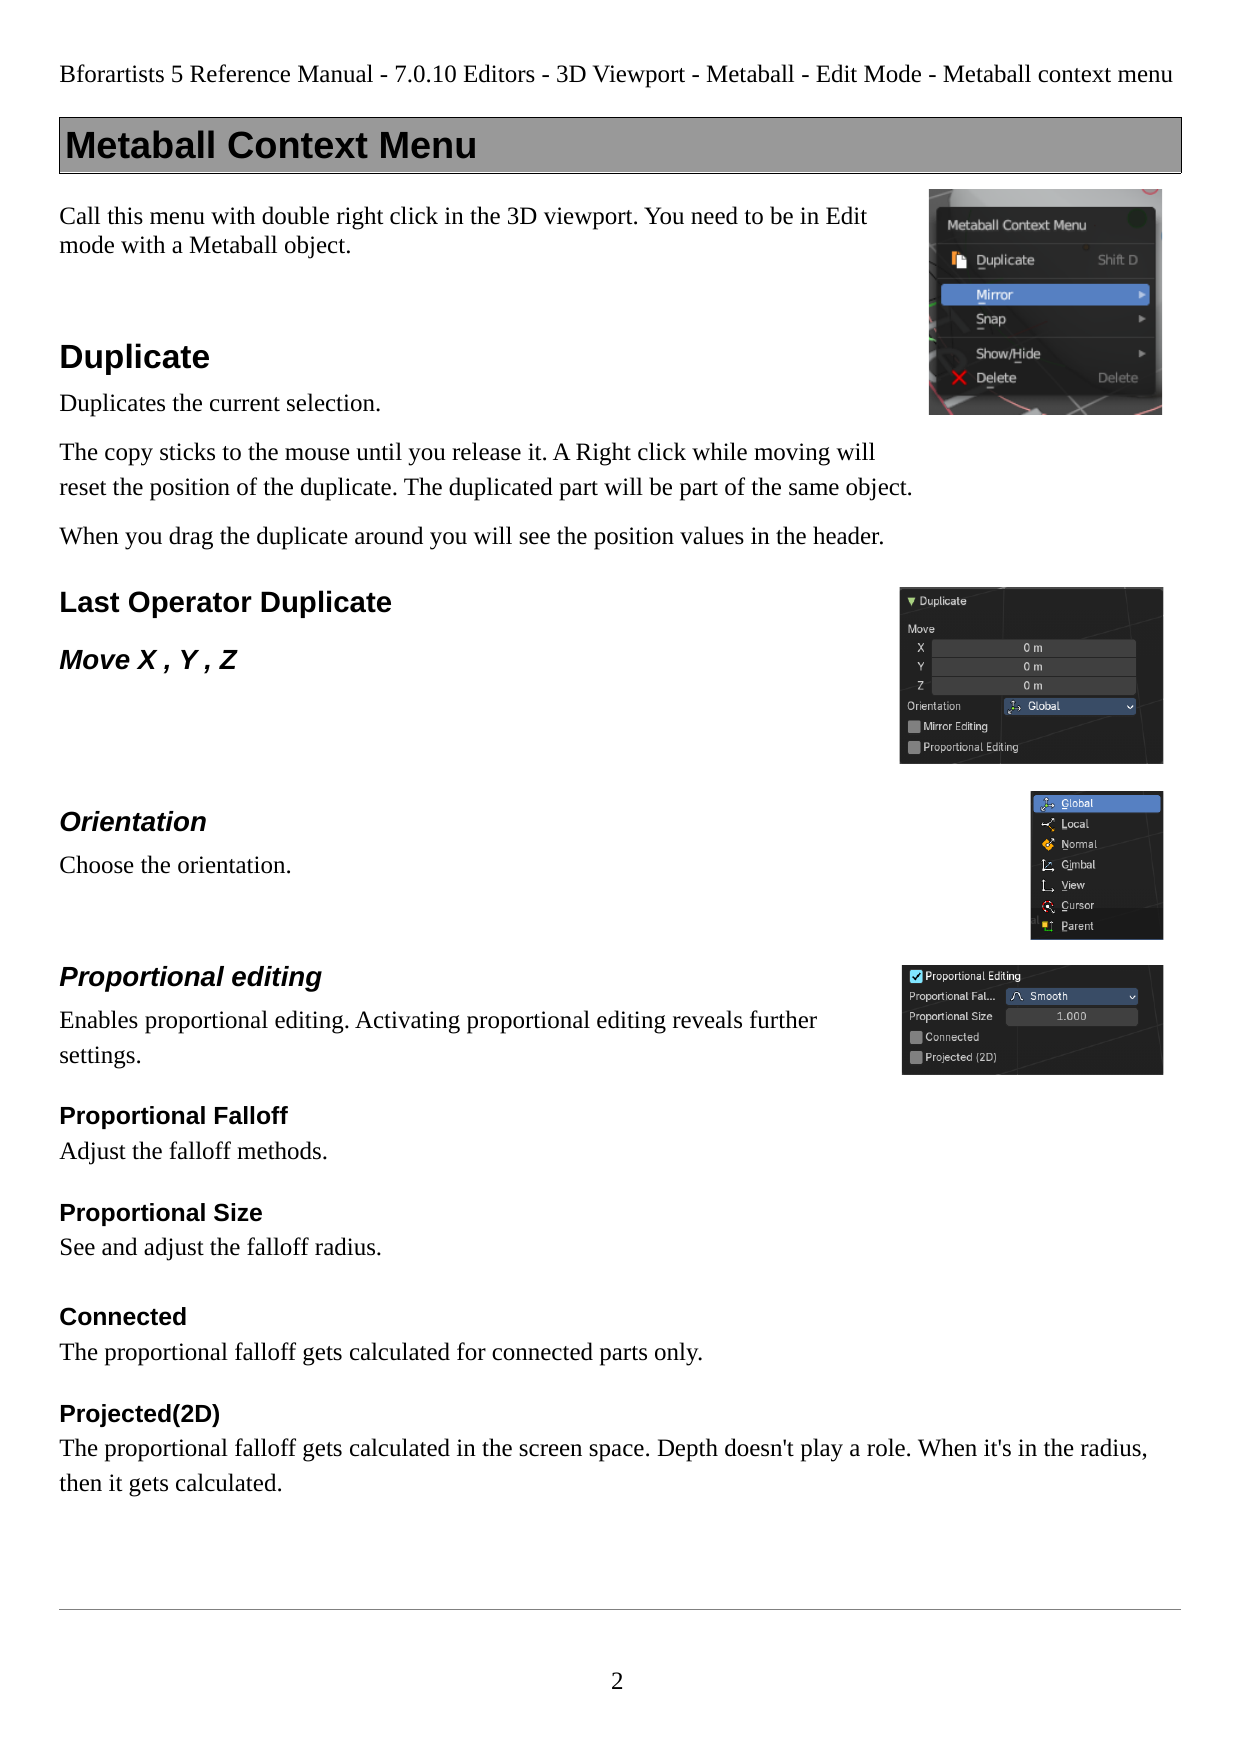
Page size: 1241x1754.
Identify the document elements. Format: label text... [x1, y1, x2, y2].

subtitle [1163, 337, 1181, 376]
text The proportional falloff gets calculated for connected parts only. [59, 1337, 1181, 1366]
table_header Metaball Context Menu [60, 118, 1181, 172]
subtitle Proportional Size [59, 1198, 1181, 1226]
text The proportional falloff gets calculated in the screen space. Depth doesn't play a role. When it's in the radius, then it gets calculated. [59, 1433, 1181, 1497]
subtitle Proportional Falloff [59, 1101, 1181, 1130]
subtitle Move X , Y , Z [59, 643, 899, 675]
picture [901, 965, 1164, 1075]
subtitle Connected [59, 1302, 1181, 1331]
text See and adjust the falloff radius. [59, 1232, 1181, 1261]
text Duplicates the current selection. [59, 388, 1181, 417]
subtitle Proportional editing [59, 961, 1181, 993]
text Call this menu with double right click in the 3D viewport. You need to be in Edit mode with a Metaball object. [59, 201, 928, 259]
text Enables proportional editing. Activating proportional editing reveals further settings. [59, 1005, 901, 1068]
subtitle [1164, 806, 1181, 838]
subtitle Orientation [59, 806, 1030, 838]
subtitle Projected(2D) [59, 1399, 1181, 1427]
text The copy sticks to the mouse until you release it. A Right click while moving will reset the position of the duplicate. The duplicated part will be part of the same object. [59, 437, 1181, 501]
subtitle Duplicate [59, 337, 928, 376]
text When you drag the duplicate around you will see the position values in the header. [59, 521, 1181, 550]
picture [899, 587, 1164, 764]
text Adjust the falloff methods. [59, 1136, 1181, 1165]
subtitle Last Operator Duplicate [59, 584, 1181, 618]
picture [1030, 791, 1164, 940]
subtitle [1164, 643, 1181, 675]
text Choose the orientation. [59, 850, 1030, 879]
text [1164, 850, 1181, 879]
picture [928, 189, 1163, 415]
